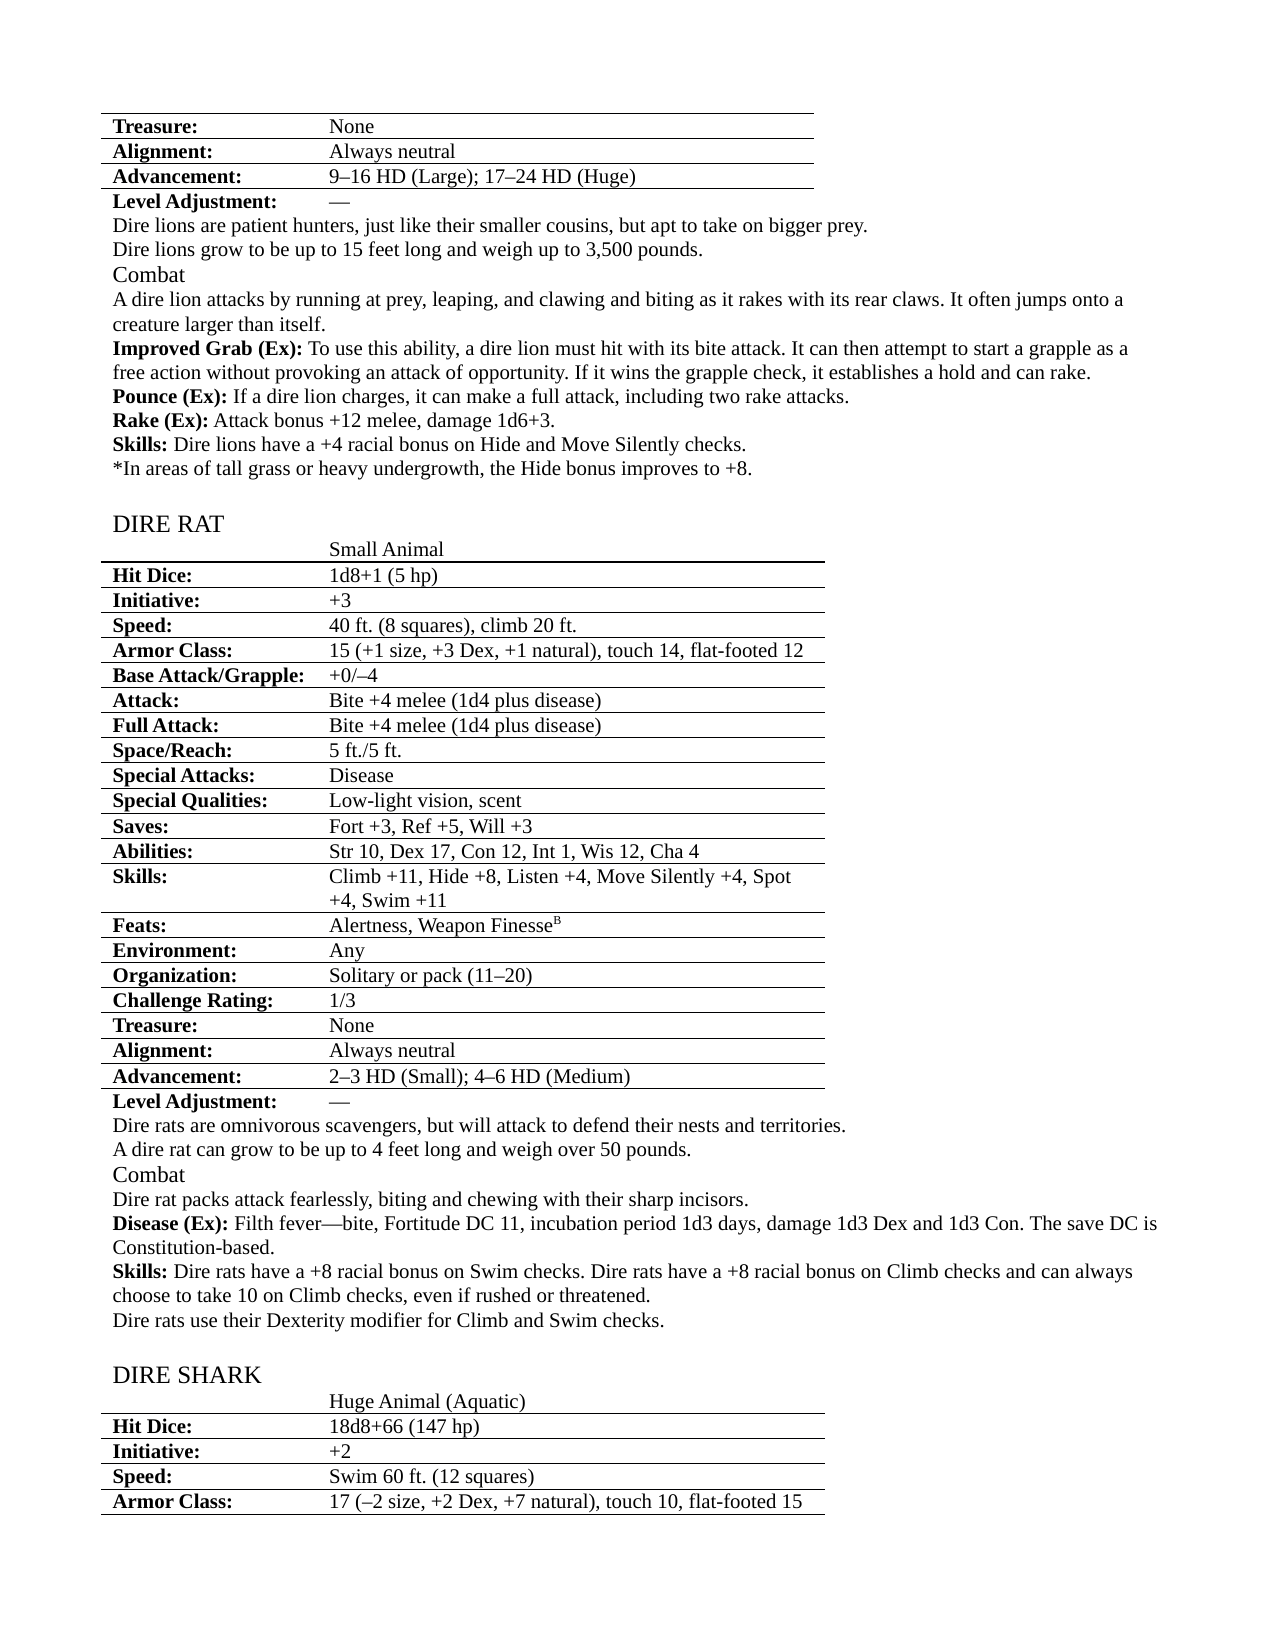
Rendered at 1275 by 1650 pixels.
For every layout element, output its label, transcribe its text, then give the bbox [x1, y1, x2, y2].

table_cell Armor Class: [101, 1490, 318, 1513]
table_cell Attack: [101, 688, 318, 712]
text Disease (Ex): Filth fever—bite, Fortitude DC 11, incubation period 1d3 days, damage 1d3 Dex and 1d3 Con. The save DC is Constitution-based. [112, 1211, 1162, 1259]
text Improved Grab (Ex): To use this ability, a dire lion must hit with its bite attack. It can then attempt to start a grapple as a free action without provoking an attack of opportunity. If it wins the grapple check, it establishes a hold and can rake. [112, 336, 1162, 384]
table_cell 1d8+1 (5 hp) [318, 563, 825, 587]
table_cell Low-light vision, scent [318, 789, 825, 812]
table_cell Advancement: [101, 164, 318, 188]
table_cell 40 ft. (8 squares), climb 20 ft. [318, 613, 825, 637]
table_cell 2–3 HD (Small); 4–6 HD (Medium) [318, 1064, 825, 1088]
table_cell Advancement: [101, 1064, 318, 1088]
text DIRE RAT [112, 509, 1162, 537]
text Combat [112, 1161, 1162, 1187]
table_cell — [318, 189, 814, 213]
table_cell Bite +4 melee (1d4 plus disease) [318, 713, 825, 737]
table_cell Swim 60 ft. (12 squares) [318, 1464, 825, 1488]
text Combat [112, 261, 1162, 287]
table_cell Full Attack: [101, 713, 318, 737]
table_cell Alertness, Weapon FinesseB [318, 913, 825, 937]
table_cell Challenge Rating: [101, 988, 318, 1012]
table_cell Fort +3, Ref +5, Will +3 [318, 814, 825, 838]
table_cell 5 ft./5 ft. [318, 738, 825, 762]
table_cell Treasure: [101, 114, 318, 138]
table_cell Saves: [101, 814, 318, 838]
table_header Huge Animal (Aquatic) [318, 1389, 825, 1413]
table_cell Solitary or pack (11–20) [318, 963, 825, 987]
table_cell 9–16 HD (Large); 17–24 HD (Huge) [318, 164, 814, 188]
table_cell Bite +4 melee (1d4 plus disease) [318, 688, 825, 712]
text Dire lions are patient hunters, just like their smaller cousins, but apt to take on bigger prey. [112, 213, 1162, 237]
table_cell Climb +11, Hide +8, Listen +4, Move Silently +4, Spot +4, Swim +11 [318, 864, 825, 912]
text DIRE SHARK [112, 1360, 1162, 1389]
table_cell Initiative: [101, 588, 318, 612]
table_cell Abilities: [101, 839, 318, 863]
table_cell Special Qualities: [101, 789, 318, 812]
text Dire rat packs attack fearlessly, biting and chewing with their sharp incisors. [112, 1187, 1162, 1211]
text Dire rats are omnivorous scavengers, but will attack to defend their nests and territories. [112, 1113, 1162, 1137]
table_cell Hit Dice: [101, 1414, 318, 1438]
table_cell 18d8+66 (147 hp) [318, 1414, 825, 1438]
table_cell Initiative: [101, 1439, 318, 1463]
table_cell +3 [318, 588, 825, 612]
table_cell Treasure: [101, 1013, 318, 1037]
text Skills: Dire rats have a +8 racial bonus on Swim checks. Dire rats have a +8 racial bonus on Climb checks and can always choose to take 10 on Climb checks, even if rushed or threatened. [112, 1259, 1162, 1307]
table_cell +0/–4 [318, 663, 825, 687]
text Skills: Dire lions have a +4 racial bonus on Hide and Move Silently checks. [112, 432, 1162, 456]
table_cell Special Attacks: [101, 763, 318, 787]
table_header Small Animal [318, 538, 825, 561]
table_cell Hit Dice: [101, 563, 318, 587]
table_cell Disease [318, 763, 825, 787]
text Dire lions grow to be up to 15 feet long and weigh up to 3,500 pounds. [112, 237, 1162, 261]
table_cell 1/3 [318, 988, 825, 1012]
table_cell Always neutral [318, 1039, 825, 1062]
text Dire rats use their Dexterity modifier for Climb and Swim checks. [112, 1307, 1162, 1332]
table_cell Any [318, 938, 825, 962]
table_cell Environment: [101, 938, 318, 962]
table_cell Level Adjustment: [101, 189, 318, 213]
table_cell 15 (+1 size, +3 Dex, +1 natural), touch 14, flat-footed 12 [318, 638, 825, 662]
table_cell 17 (–2 size, +2 Dex, +7 natural), touch 10, flat-footed 15 [318, 1490, 825, 1513]
table_cell Base Attack/Grapple: [101, 663, 318, 687]
table_cell Organization: [101, 963, 318, 987]
table_cell — [318, 1089, 825, 1113]
table_cell Str 10, Dex 17, Con 12, Int 1, Wis 12, Cha 4 [318, 839, 825, 863]
table_cell Level Adjustment: [101, 1089, 318, 1113]
table_cell Alignment: [101, 139, 318, 163]
table_header [101, 538, 318, 561]
table_cell Always neutral [318, 139, 814, 163]
table_header [101, 1389, 318, 1413]
table_cell Space/Reach: [101, 738, 318, 762]
text A dire lion attacks by running at prey, leaping, and clawing and biting as it rakes with its rear claws. It often jumps onto a creature larger than itself. [112, 287, 1162, 336]
table_cell Speed: [101, 1464, 318, 1488]
table_cell Speed: [101, 613, 318, 637]
table_cell +2 [318, 1439, 825, 1463]
text Pounce (Ex): If a dire lion charges, it can make a full attack, including two rake attacks. [112, 384, 1162, 408]
text A dire rat can grow to be up to 4 feet long and weigh over 50 pounds. [112, 1137, 1162, 1161]
table_cell Armor Class: [101, 638, 318, 662]
text *In areas of tall grass or heavy undergrowth, the Hide bonus improves to +8. [112, 456, 1162, 480]
text Rake (Ex): Attack bonus +12 melee, damage 1d6+3. [112, 408, 1162, 432]
table_cell None [318, 1013, 825, 1037]
table_cell Alignment: [101, 1039, 318, 1062]
table_cell Feats: [101, 913, 318, 937]
table_cell Skills: [101, 864, 318, 912]
table_cell None [318, 114, 814, 138]
